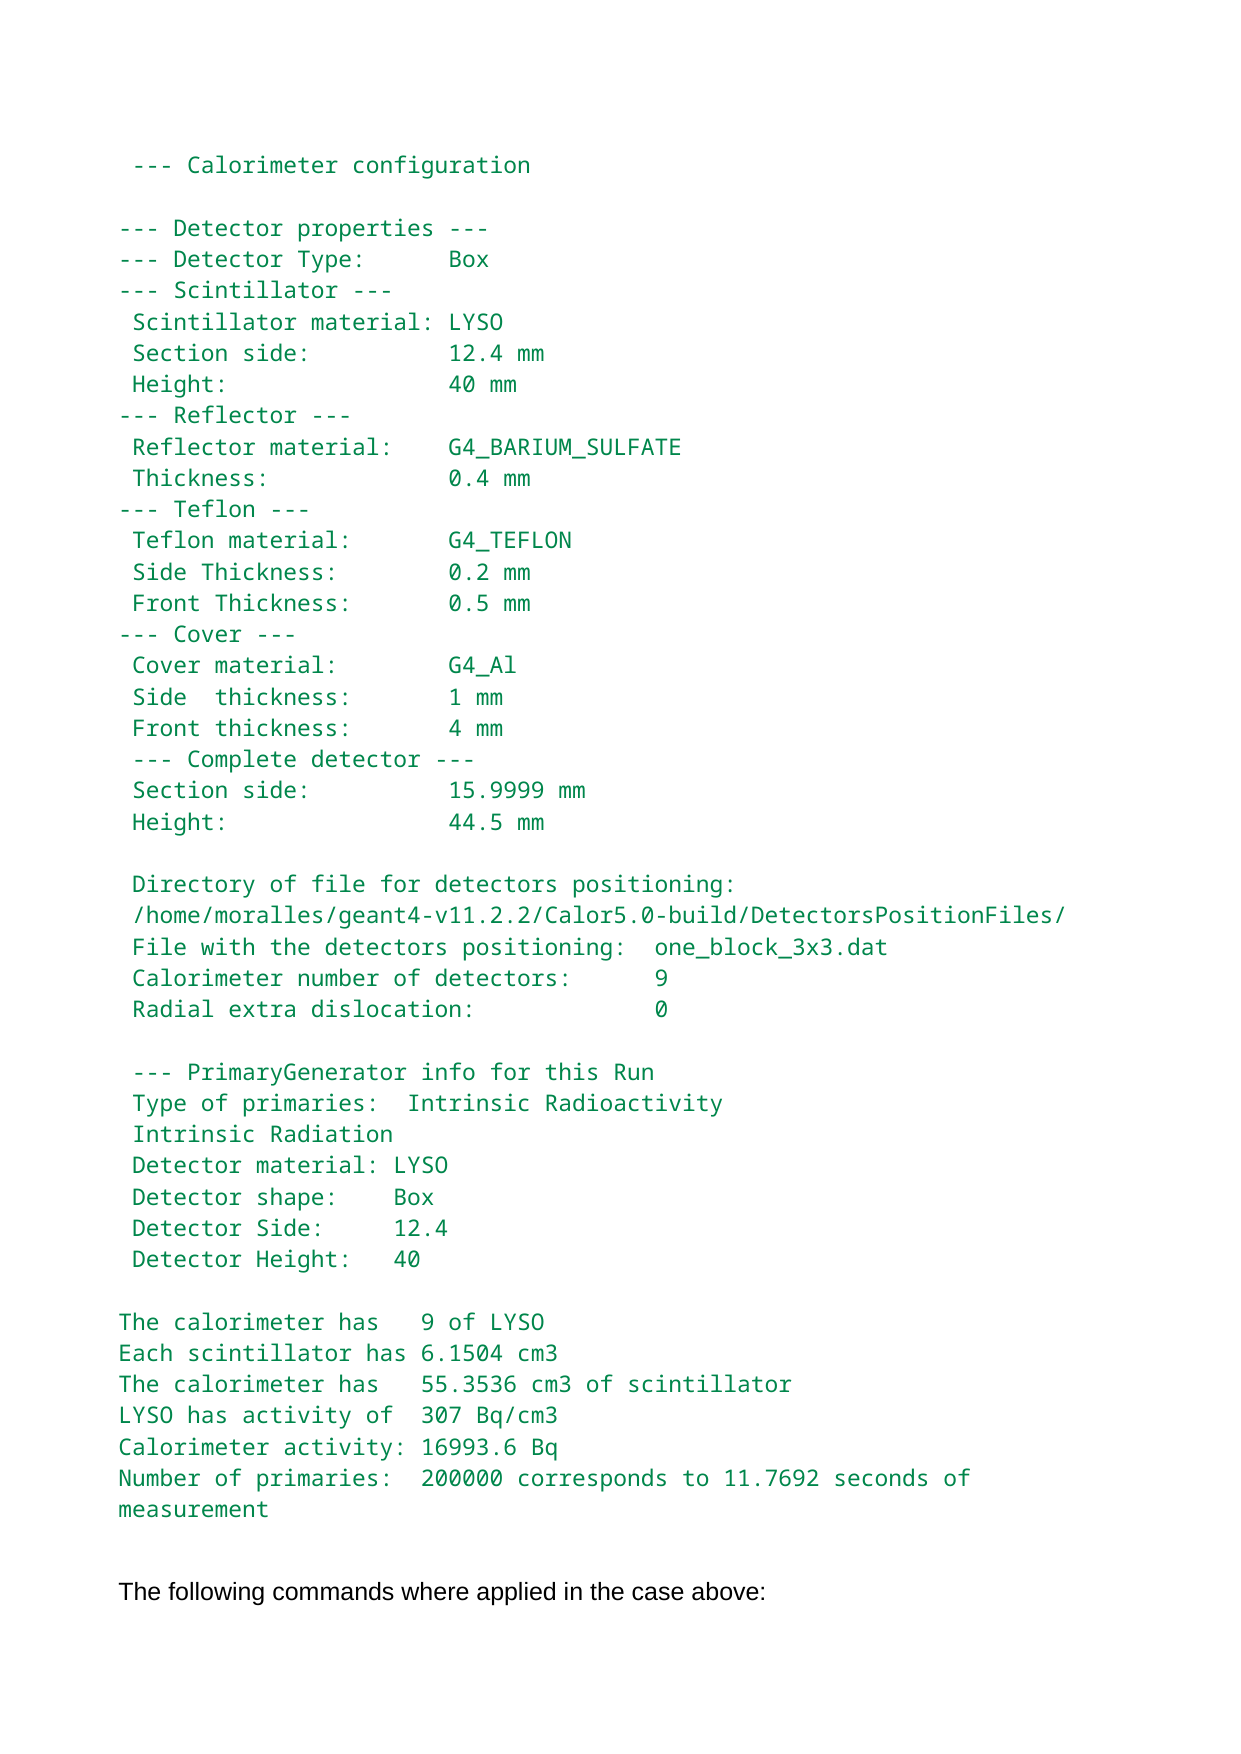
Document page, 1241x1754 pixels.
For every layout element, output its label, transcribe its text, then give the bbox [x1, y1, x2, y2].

text Calorimeter number of detectors: 9 [118, 962, 1122, 993]
text --- Calorimeter configuration [118, 149, 1122, 181]
text Detector Height: 40 [118, 1243, 1122, 1274]
text Section side: 12.4 mm [118, 337, 1122, 368]
text --- PrimaryGenerator info for this Run [118, 1056, 1122, 1087]
text The calorimeter has 9 of LYSO [118, 1306, 1122, 1337]
text Height: 40 mm [118, 368, 1122, 399]
text --- Cover --- [118, 618, 1122, 649]
text Directory of file for detectors positioning: [118, 868, 1122, 899]
text Front Thickness: 0.5 mm [118, 587, 1122, 618]
text Side Thickness: 0.2 mm [118, 556, 1122, 587]
text Number of primaries: 200000 corresponds to 11.7692 seconds of measurement [118, 1462, 1122, 1524]
text Type of primaries: Intrinsic Radioactivity [118, 1087, 1122, 1118]
text Calorimeter activity: 16993.6 Bq [118, 1431, 1122, 1462]
text File with the detectors positioning: one_block_3x3.dat [118, 931, 1122, 962]
text Detector shape: Box [118, 1181, 1122, 1212]
text The following commands where applied in the case above: [118, 1577, 1122, 1606]
text /home/moralles/geant4-v11.2.2/Calor5.0-build/DetectorsPositionFiles/ [118, 899, 1122, 931]
text Scintillator material: LYSO [118, 306, 1122, 337]
text Detector material: LYSO [118, 1149, 1122, 1181]
text --- Detector Type: Box [118, 243, 1122, 274]
text Side thickness: 1 mm [118, 681, 1122, 712]
text Radial extra dislocation: 0 [118, 993, 1122, 1024]
text Height: 44.5 mm [118, 806, 1122, 837]
text Front thickness: 4 mm [118, 712, 1122, 743]
text Teflon material: G4_TEFLON [118, 524, 1122, 556]
text Section side: 15.9999 mm [118, 774, 1122, 806]
text Cover material: G4_Al [118, 649, 1122, 681]
text The calorimeter has 55.3536 cm3 of scintillator [118, 1368, 1122, 1399]
text Each scintillator has 6.1504 cm3 [118, 1337, 1122, 1368]
text Intrinsic Radiation [118, 1118, 1122, 1149]
text --- Complete detector --- [118, 743, 1122, 774]
text --- Reflector --- [118, 399, 1122, 431]
text Detector Side: 12.4 [118, 1212, 1122, 1243]
text LYSO has activity of 307 Bq/cm3 [118, 1399, 1122, 1431]
text --- Detector properties --- [118, 212, 1122, 243]
text Reflector material: G4_BARIUM_SULFATE [118, 431, 1122, 462]
text --- Scintillator --- [118, 274, 1122, 306]
text Thickness: 0.4 mm [118, 462, 1122, 493]
text --- Teflon --- [118, 493, 1122, 524]
